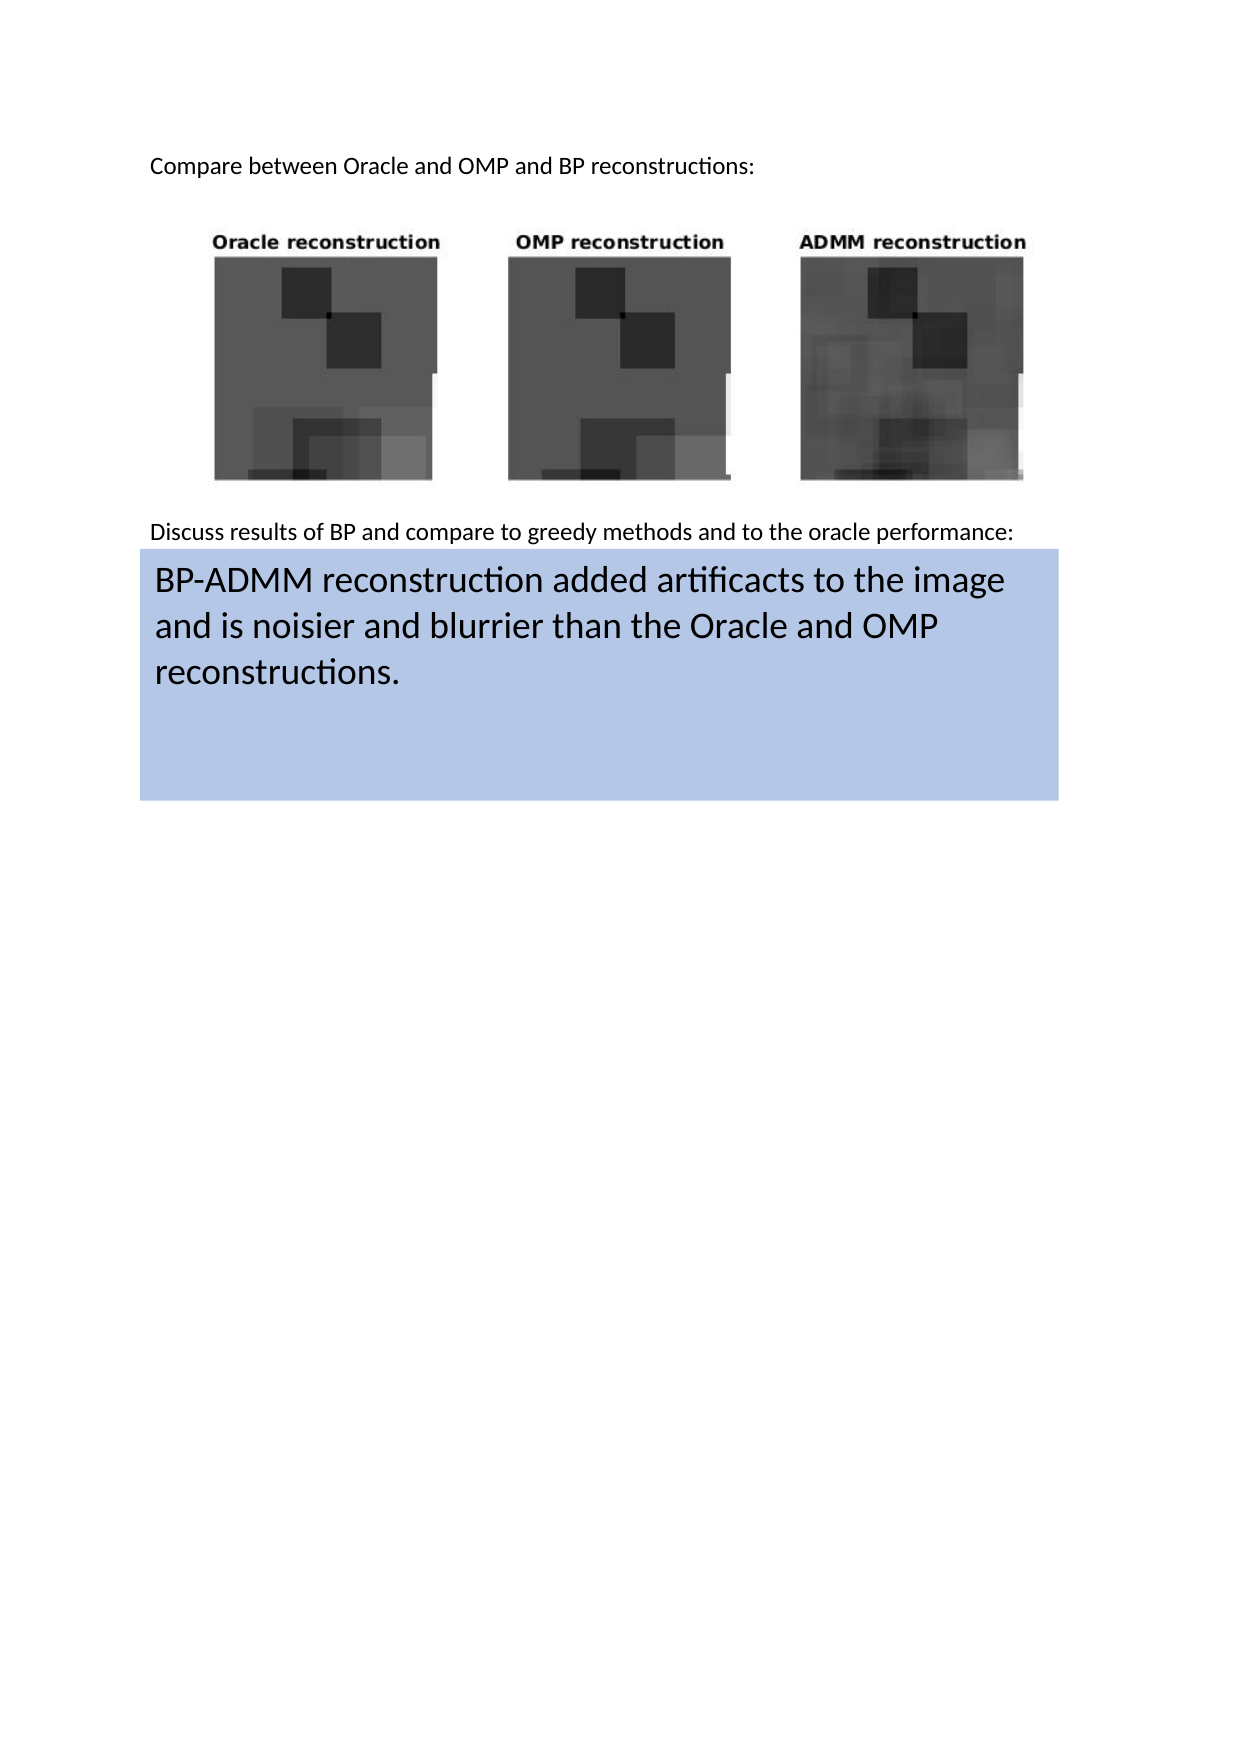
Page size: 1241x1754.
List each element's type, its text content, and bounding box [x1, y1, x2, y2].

text Compare between Oracle and OMP and BP reconstructions: [150, 150, 1090, 181]
picture [190, 211, 1050, 498]
text Discuss results of BP and compare to greedy methods and to the oracle performance: [150, 516, 1090, 547]
